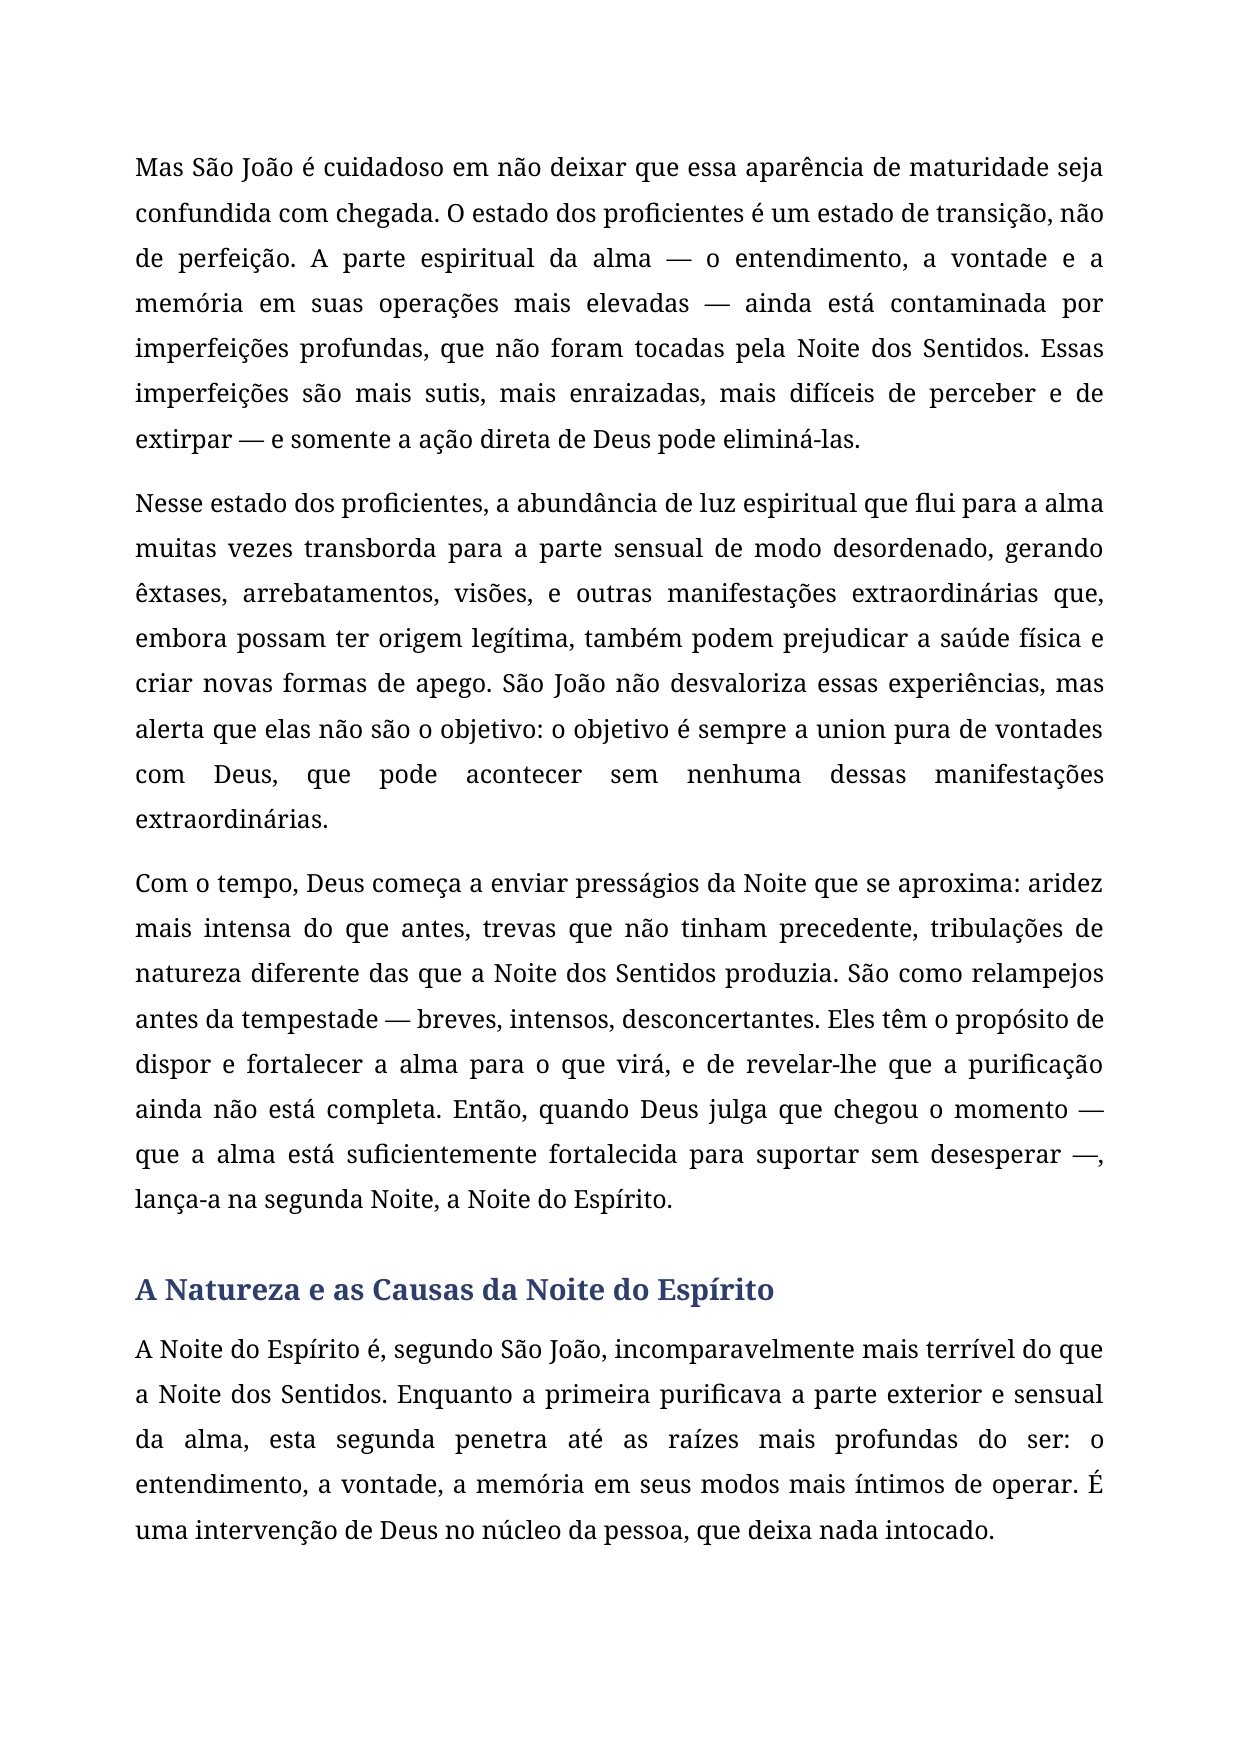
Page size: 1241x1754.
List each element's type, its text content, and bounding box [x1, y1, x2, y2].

subtitle A Natureza e as Causas da Noite do Espírito [135, 1269, 1105, 1309]
text Com o tempo, Deus começa a enviar presságios da Noite que se aproxima: aridez mais intensa do que antes, trevas que não tinham precedente, tribulações de natureza diferente das que a Noite dos Sentidos produzia. São como relampejos antes da tempestade — breves, intensos, desconcertantes. Eles têm o propósito de dispor e fortalecer a alma para o que virá, e de revelar-lhe que a purificação ainda não está completa. Então, quando Deus julga que chegou o momento — que a alma está suficientemente fortalecida para suportar sem desesperar —, lança-a na segunda Noite, a Noite do Espírito. [135, 866, 1105, 1216]
text A Noite do Espírito é, segundo São João, incomparavelmente mais terrível do que a Noite dos Sentidos. Enquanto a primeira purificava a parte exterior e sensual da alma, esta segunda penetra até as raízes mais profundas do ser: o entendimento, a vontade, a memória em seus modos mais íntimos de operar. É uma intervenção de Deus no núcleo da pessoa, que deixa nada intocado. [135, 1332, 1105, 1546]
text Mas São João é cuidadoso em não deixar que essa aparência de maturidade seja confundida com chegada. O estado dos proficientes é um estado de transição, não de perfeição. A parte espiritual da alma — o entendimento, a vontade e a memória em suas operações mais elevadas — ainda está contaminada por imperfeições profundas, que não foram tocadas pela Noite dos Sentidos. Essas imperfeições são mais sutis, mais enraizadas, mais difíceis de perceber e de extirpar — e somente a ação direta de Deus pode eliminá-las. [135, 150, 1105, 455]
text Nesse estado dos proficientes, a abundância de luz espiritual que flui para a alma muitas vezes transborda para a parte sensual de modo desordenado, gerando êxtases, arrebatamentos, visões, e outras manifestações extraordinárias que, embora possam ter origem legítima, também podem prejudicar a saúde física e criar novas formas de apego. São João não desvaloriza essas experiências, mas alerta que elas não são o objetivo: o objetivo é sempre a union pura de vontades com Deus, que pode acontecer sem nenhuma dessas manifestações extraordinárias. [135, 485, 1105, 836]
